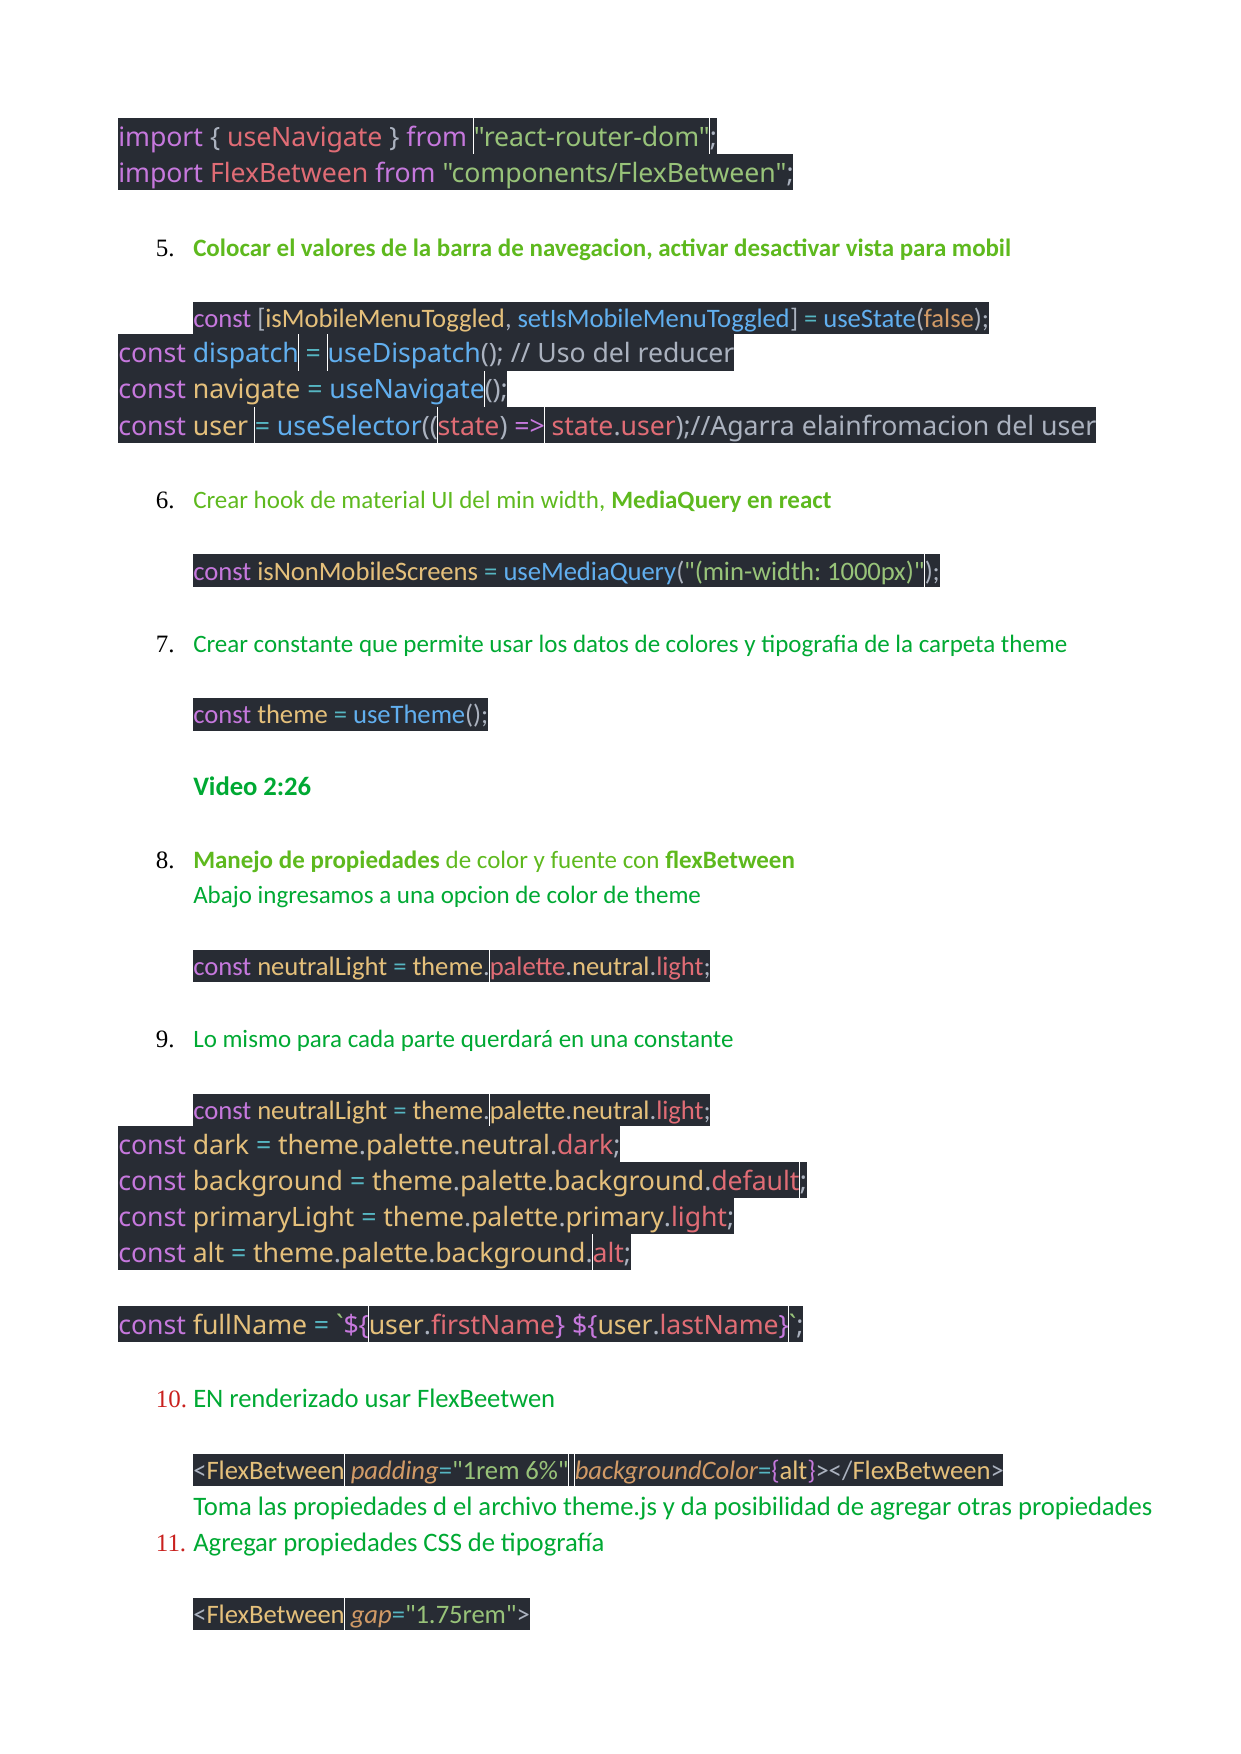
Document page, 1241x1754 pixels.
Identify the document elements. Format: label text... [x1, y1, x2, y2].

text import FlexBetween from "components/FlexBetween"; [118, 154, 1175, 227]
text const primaryLight = theme.palette.primary.light; [118, 1198, 1175, 1234]
text const fullName = `${user.firstName} ${user.lastName}`; [118, 1306, 1175, 1379]
text const dispatch = useDispatch(); // Uso del reducer [118, 334, 1175, 371]
list Crear constante que permite usar los datos de colores y tipografia de la carpeta theme const theme = useTheme(); Video 2:26 [156, 623, 1175, 838]
text import { useNavigate } from "react-router-dom"; [118, 118, 1175, 154]
list Agregar propiedades CSS de tipografía <FlexBetween gap="1.75rem"> [156, 1522, 1175, 1630]
list Lo mismo para cada parte querdará en una constante const neutralLight = theme.palette.neutral.light; [156, 1018, 1175, 1126]
text const alt = theme.palette.background.alt; [118, 1234, 1175, 1270]
list EN renderizado usar FlexBeetwen <FlexBetween padding="1rem 6%" backgroundColor={alt}></FlexBetween> Toma las propiedades d el archivo theme.js y da posibilidad de agregar otras propiedades [156, 1379, 1175, 1522]
text const background = theme.palette.background.default; [118, 1162, 1175, 1198]
list Manejo de propiedades de color y fuente con flexBetween Abajo ingresamos a una opcion de color de theme const neutralLight = theme.palette.neutral.light; [156, 838, 1175, 1018]
list Crear hook de material UI del min width, MediaQuery en react const isNonMobileScreens = useMediaQuery("(min-width: 1000px)"); [156, 479, 1175, 623]
text const dark = theme.palette.neutral.dark; [118, 1126, 1175, 1162]
text const navigate = useNavigate(); [118, 371, 1175, 407]
text const user = useSelector((state) => state.user);//Agarra elainfromacion del user [118, 407, 1175, 479]
list Colocar el valores de la barra de navegacion, activar desactivar vista para mobil const [isMobileMenuToggled, setIsMobileMenuToggled] = useState(false); [156, 227, 1175, 334]
